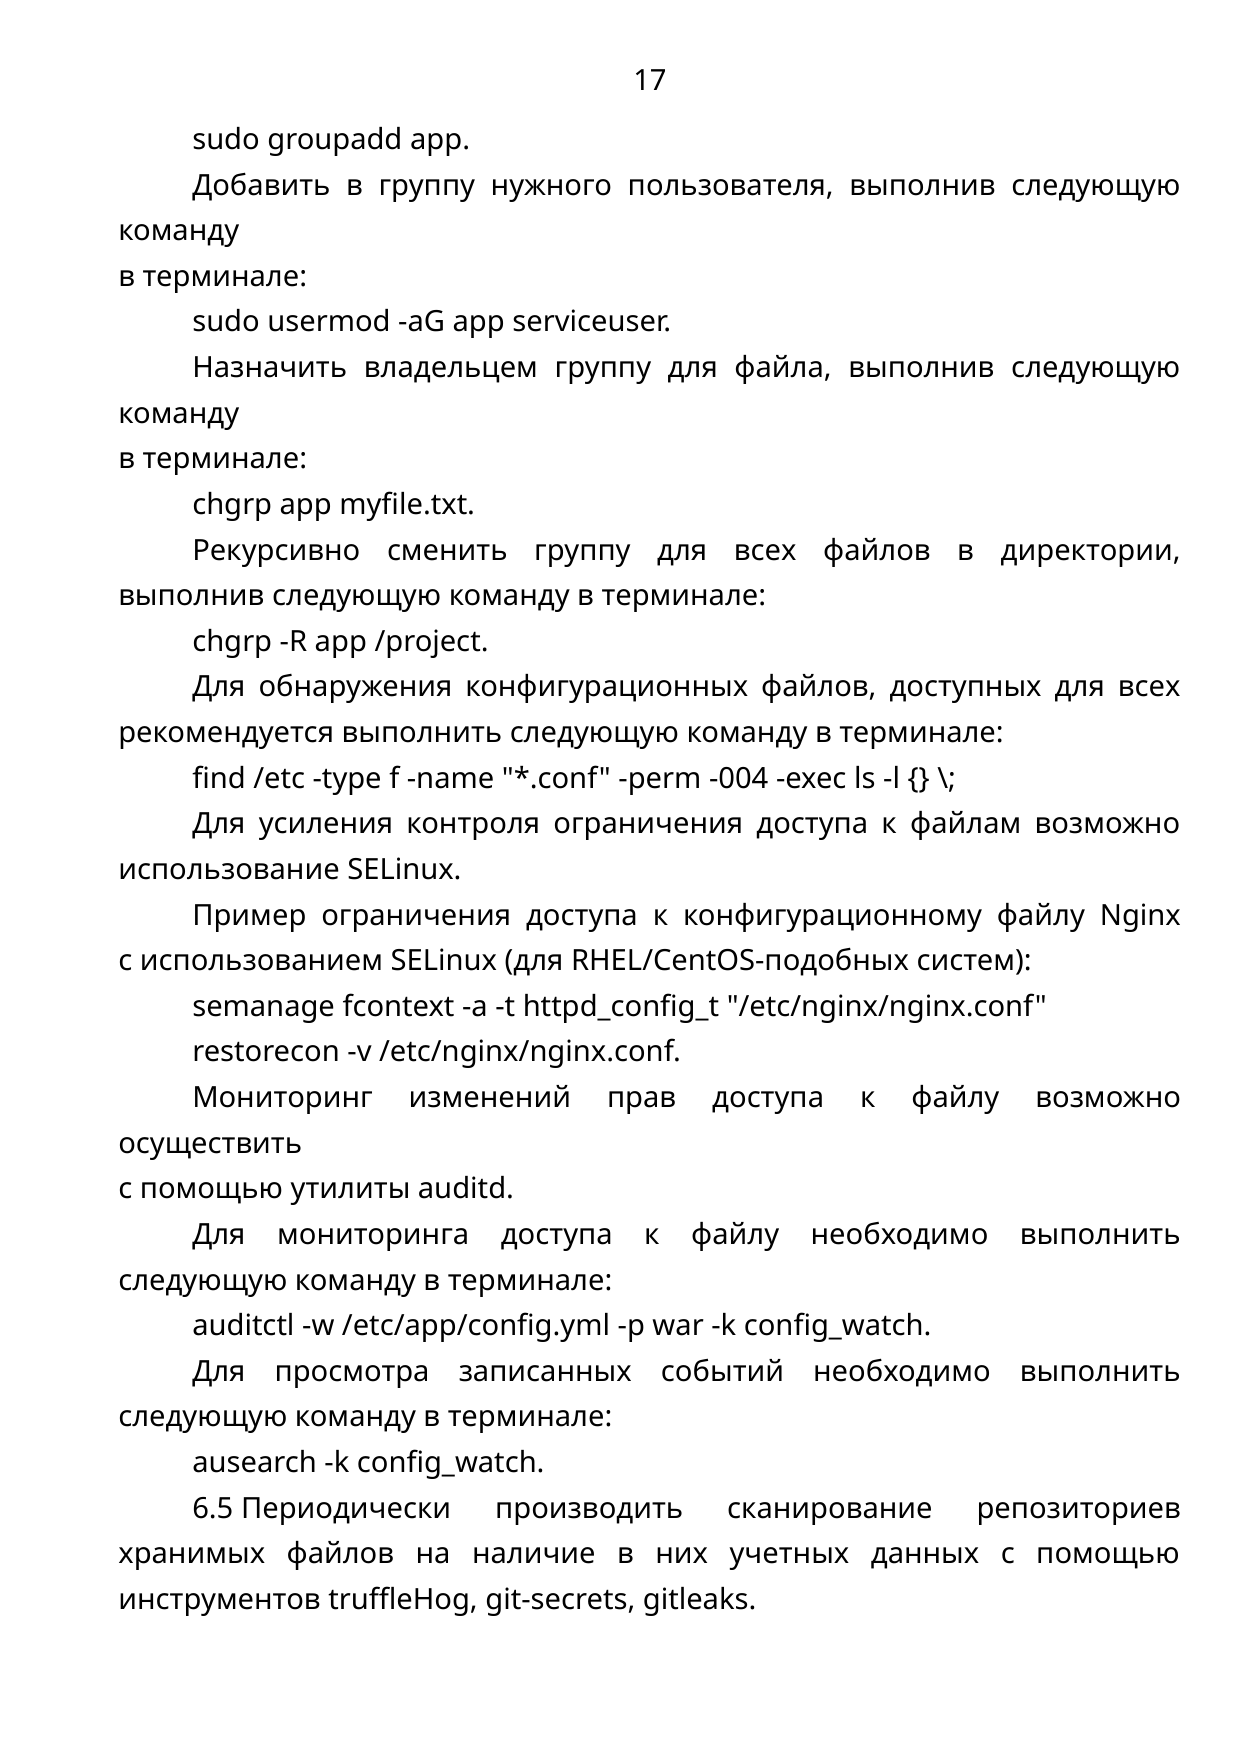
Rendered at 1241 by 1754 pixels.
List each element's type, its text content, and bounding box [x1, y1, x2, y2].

text Рекурсивно сменить группу для всех файлов в директории, выполнив следующую команду в терминале: [118, 529, 1181, 614]
text find /etc -type f -name "*.conf" -perm -004 -exec ls -l {} \; [118, 757, 1181, 797]
text chgrp app myfile.txt. [118, 483, 1181, 523]
text chgrp -R app /project. [118, 620, 1181, 660]
text Для просмотра записанных событий необходимо выполнить следующую команду в терминале: [118, 1350, 1181, 1435]
text ausearch -k config_watch. [118, 1441, 1181, 1481]
text Пример ограничения доступа к конфигурационному файлу Nginx с использованием SELinux (для RHEL/CentOS-подобных систем): [118, 894, 1181, 979]
text semanage fcontext -a -t httpd_config_t "/etc/nginx/nginx.conf" [118, 985, 1181, 1025]
text Мониторинг изменений прав доступа к файлу возможно осуществить с помощью утилиты auditd. [118, 1076, 1181, 1207]
text Для усиления контроля ограничения доступа к файлам возможно использование SELinux. [118, 802, 1181, 888]
text restorecon -v /etc/nginx/nginx.conf. [118, 1031, 1181, 1070]
text Назначить владельцем группу для файла, выполнив следующую команду в терминале: [118, 346, 1181, 477]
text Для обнаружения конфигурационных файлов, доступных для всех рекомендуется выполнить следующую команду в терминале: [118, 666, 1181, 751]
text Для мониторинга доступа к файлу необходимо выполнить следующую команду в терминале: [118, 1213, 1181, 1298]
text sudo usermod -aG app serviceuser. [118, 301, 1181, 340]
text sudo groupadd app. [118, 118, 1181, 158]
text Добавить в группу нужного пользователя, выполнив следующую команду в терминале: [118, 164, 1181, 295]
text 6.5 Периодически производить сканирование репозиториев хранимых файлов на наличие в них учетных данных с помощью инструментов truffleHog, git-secrets, gitleaks. [118, 1487, 1181, 1618]
text auditctl -w /etc/app/config.yml -p war -k config_watch. [118, 1304, 1181, 1344]
